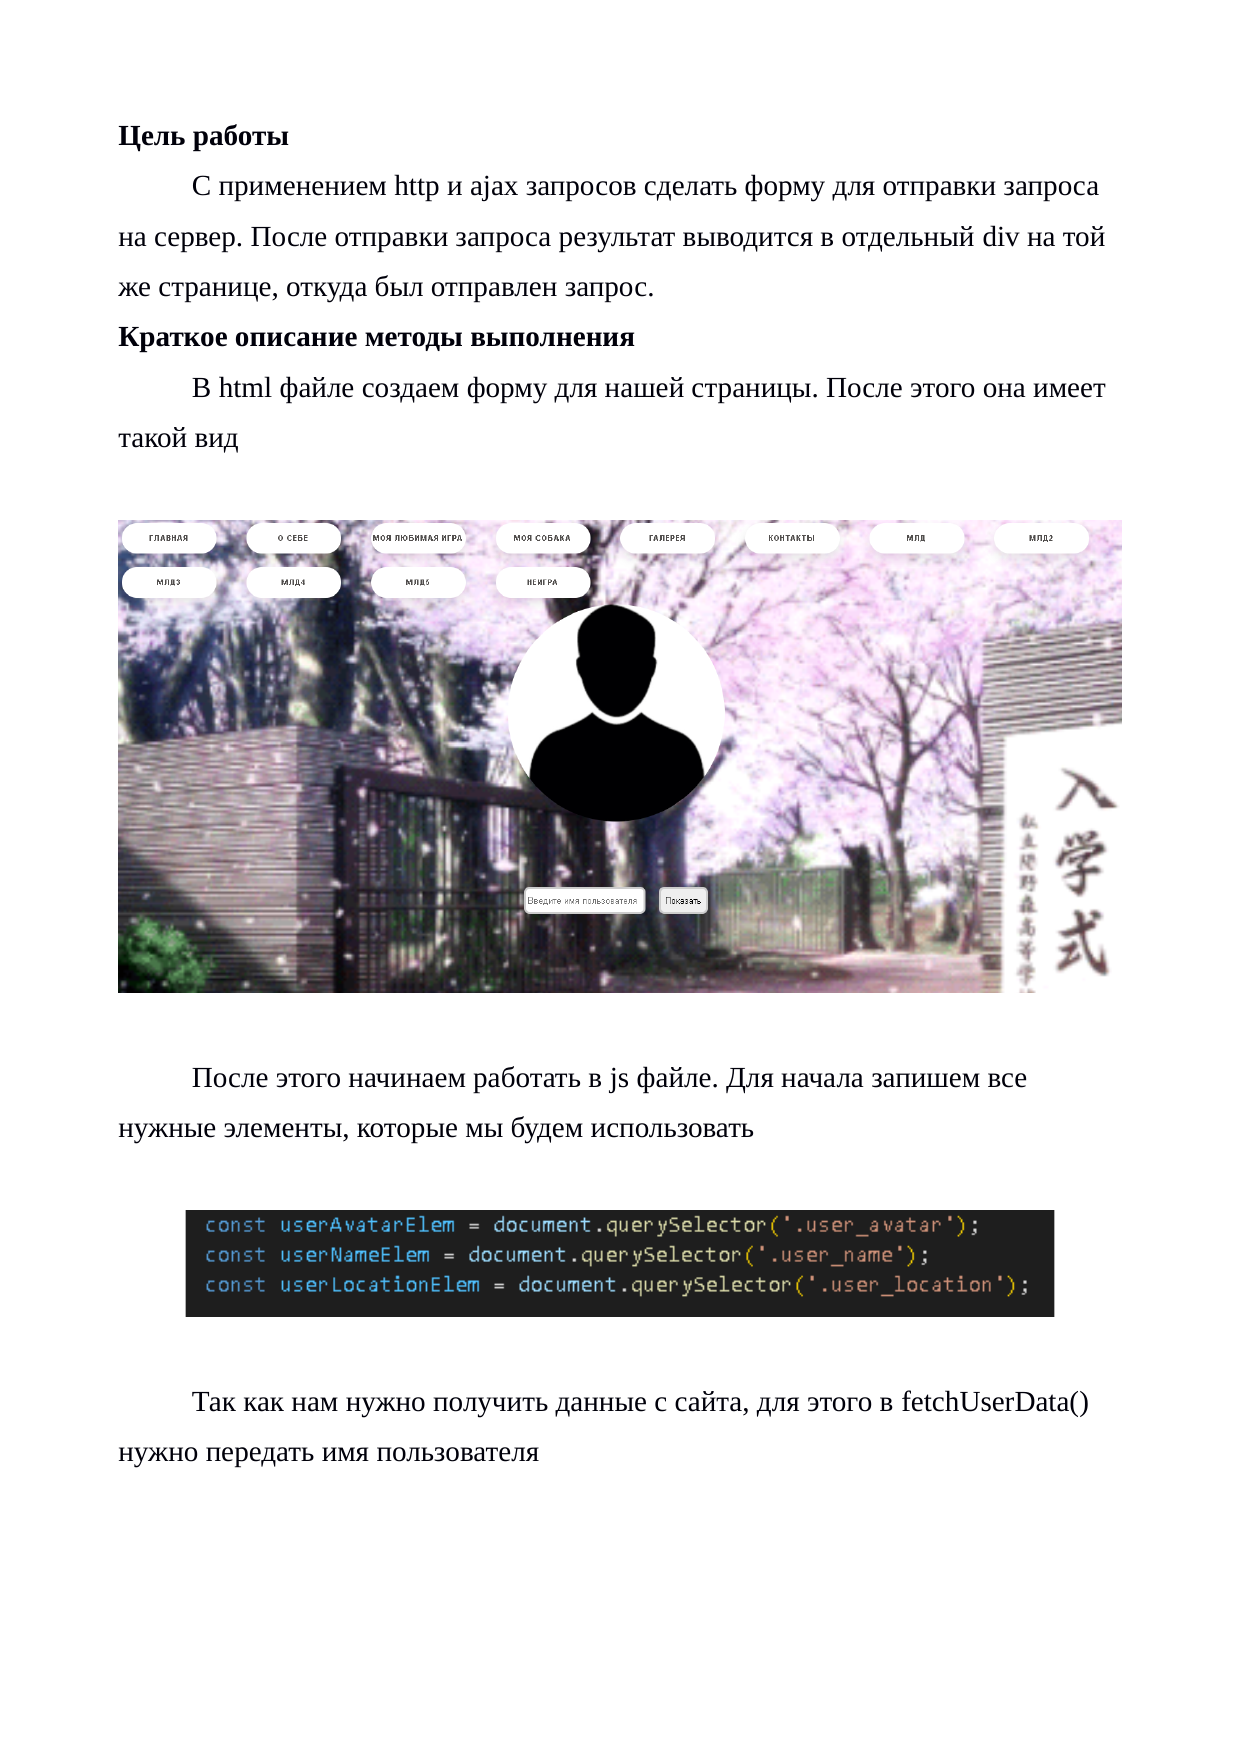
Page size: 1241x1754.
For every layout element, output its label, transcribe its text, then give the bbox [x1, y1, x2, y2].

text нужно передать имя пользователя [118, 1434, 1122, 1468]
text В html файле создаем форму для нашей страницы. После этого она имеет такой вид [118, 370, 1122, 453]
text С применением http и ajax запросов сделать форму для отправки запроса на сервер. После отправки запроса результат выводится в отдельный div на той же странице, откуда был отправлен запрос. [118, 168, 1122, 303]
text Так как нам нужно получить данные с сайта, для этого в fetchUserData() [118, 1384, 1122, 1418]
picture [185, 1210, 1055, 1317]
text После этого начинаем работать в js файле. Для начала запишем все нужные элементы, которые мы будем использовать [118, 1060, 1122, 1144]
text Цель работы [118, 118, 1122, 152]
text Краткое описание методы выполнения [118, 319, 1122, 353]
picture [118, 520, 1122, 993]
